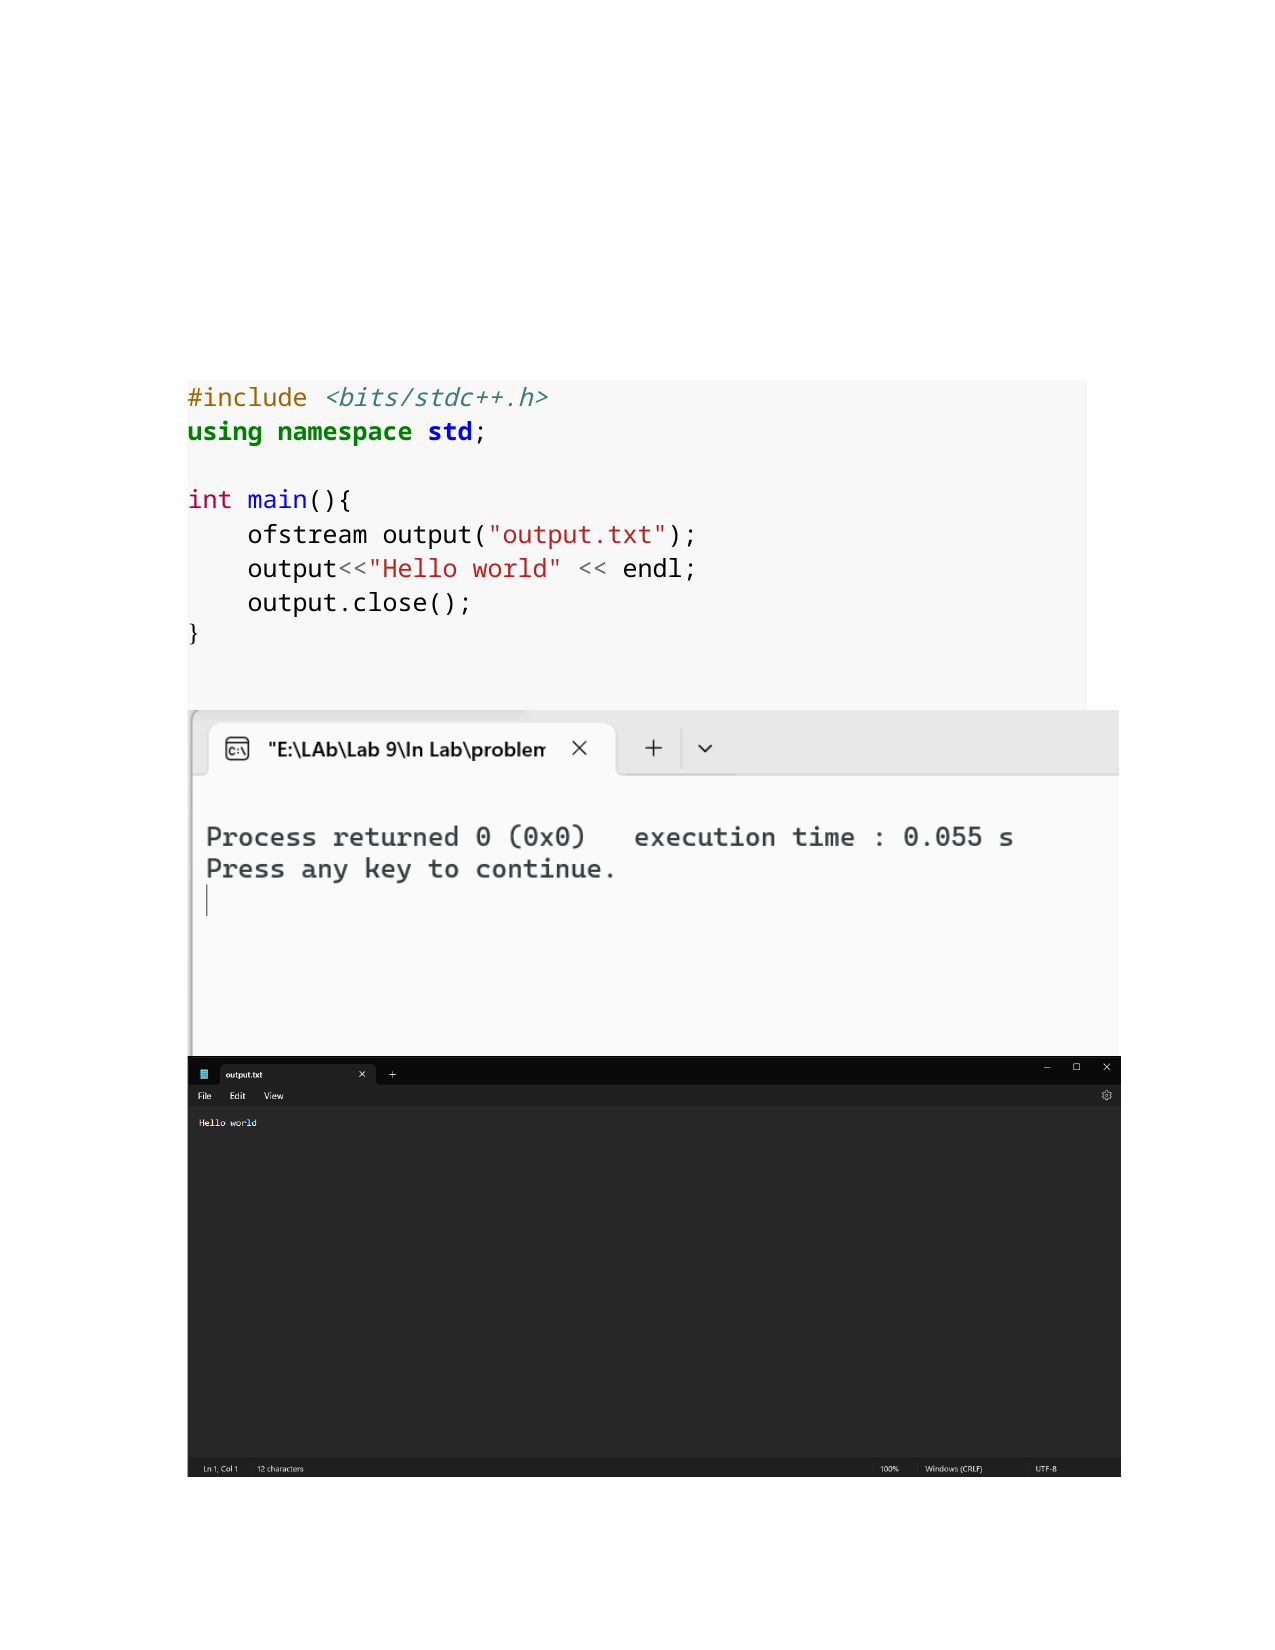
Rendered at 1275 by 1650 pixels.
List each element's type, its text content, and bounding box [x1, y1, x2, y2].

picture [187, 1056, 1121, 1477]
text #include <bits/stdc++.h> [187, 380, 1087, 414]
text } [187, 618, 1087, 676]
text output.close(); [187, 584, 1087, 618]
text int main(){ [187, 482, 1087, 516]
text ofstream output("output.txt"); [187, 516, 1087, 550]
text output<<"Hello world" << endl; [187, 550, 1087, 584]
text using namespace std; [187, 414, 1087, 448]
